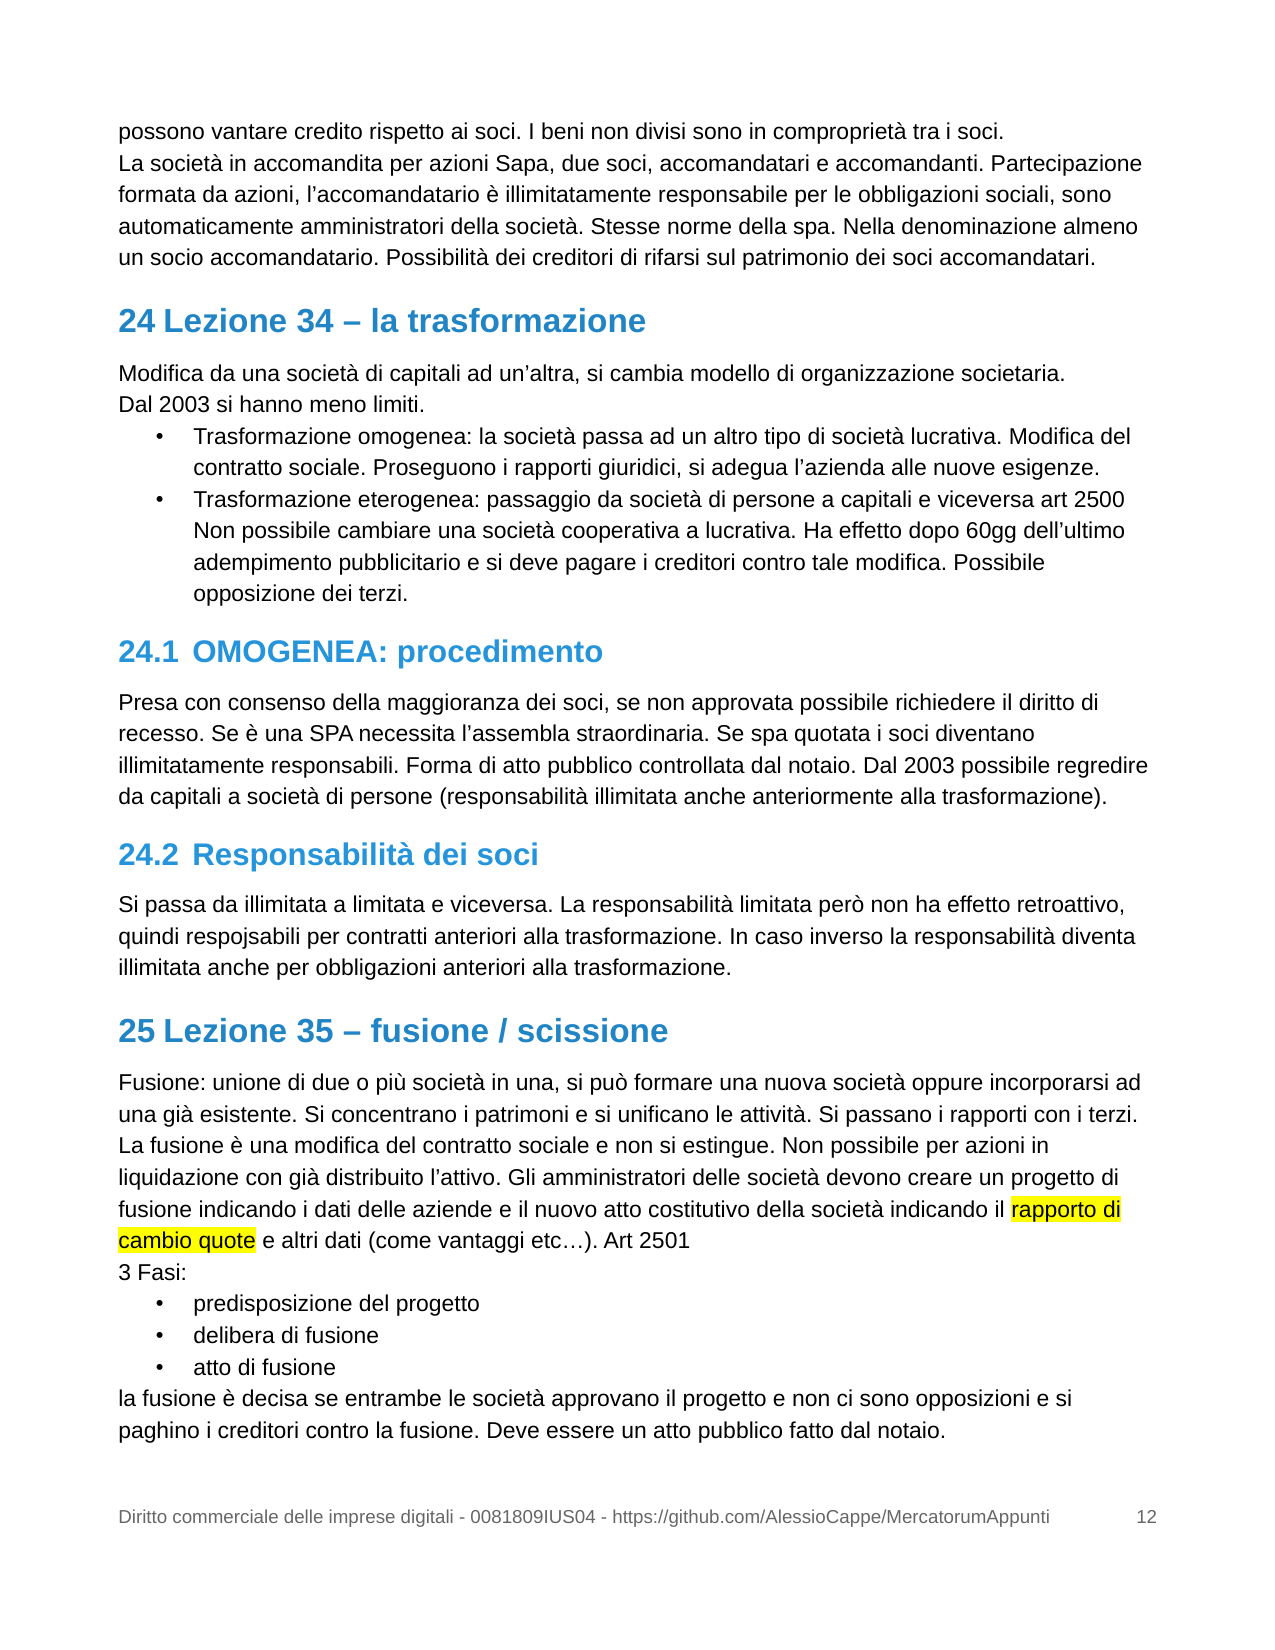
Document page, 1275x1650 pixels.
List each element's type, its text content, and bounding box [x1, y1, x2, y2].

text la fusione è decisa se entrambe le società approvano il progetto e non ci sono opposizioni e si paghino i creditori contro la fusione. Deve essere un atto pubblico fatto dal notaio. [118, 1385, 1157, 1443]
subtitle OMOGENEA: procedimento [118, 633, 1157, 669]
text Si passa da illimitata a limitata e viceversa. La responsabilità limitata però non ha effetto retroattivo, quindi respojsabili per contratti anteriori alla trasformazione. In caso inverso la responsabilità diventa illimitata anche per obbligazioni anteriori alla trasformazione. [118, 891, 1157, 981]
text Dal 2003 si hanno meno limiti. [118, 391, 1157, 417]
list Trasformazione eterogenea: passaggio da società di persone a capitali e viceversa art 2500 Non possibile cambiare una società cooperativa a lucrativa. Ha effetto dopo 60gg dell’ultimo adempimento pubblicitario e si deve pagare i creditori contro tale modifica. Possibile opposizione dei terzi. [156, 486, 1157, 607]
subtitle Responsabilità dei soci [118, 836, 1157, 871]
text Fusione: unione di due o più società in una, si può formare una nuova società oppure incorporarsi ad una già esistente. Si concentrano i patrimoni e si unificano le attività. Si passano i rapporti con i terzi. [118, 1069, 1157, 1127]
list delibera di fusione [156, 1322, 1157, 1348]
list Trasformazione omogenea: la società passa ad un altro tipo di società lucrativa. Modifica del contratto sociale. Proseguono i rapporti giuridici, si adegua l’azienda alle nuove esigenze. [156, 423, 1157, 481]
text 3 Fasi: [118, 1259, 1157, 1285]
list atto di fusione [156, 1353, 1157, 1380]
text Presa con consenso della maggioranza dei soci, se non approvata possibile richiedere il diritto di recesso. Se è una SPA necessita l’assembla straordinaria. Se spa quotata i soci diventano illimitatamente responsabili. Forma di atto pubblico controllata dal notaio. Dal 2003 possibile regredire da capitali a società di persone (responsabilità illimitata anche anteriormente alla trasformazione). [118, 688, 1157, 809]
text La società in accomandita per azioni Sapa, due soci, accomandatari e accomandanti. Partecipazione formata da azioni, l’accomandatario è illimitatamente responsabile per le obbligazioni sociali, sono automaticamente amministratori della società. Stesse norme della spa. Nella denominazione almeno un socio accomandatario. Possibilità dei creditori di rifarsi sul patrimonio dei soci accomandatari. [118, 150, 1157, 271]
text La fusione è una modifica del contratto sociale e non si estingue. Non possibile per azioni in liquidazione con già distribuito l’attivo. Gli amministratori delle società devono creare un progetto di fusione indicando i dati delle aziende e il nuovo atto costitutivo della società indicando il rapporto di cambio quote e altri dati (come vantaggi etc…). Art 2501 [118, 1132, 1157, 1253]
subtitle Lezione 35 – fusione / scissione [118, 1011, 1157, 1049]
text possono vantare credito rispetto ai soci. I beni non divisi sono in comproprietà tra i soci. [118, 118, 1157, 144]
list predisposizione del progetto [156, 1290, 1157, 1317]
text Modifica da una società di capitali ad un’altra, si cambia modello di organizzazione societaria. [118, 359, 1157, 386]
subtitle Lezione 34 – la trasformazione [118, 301, 1157, 339]
